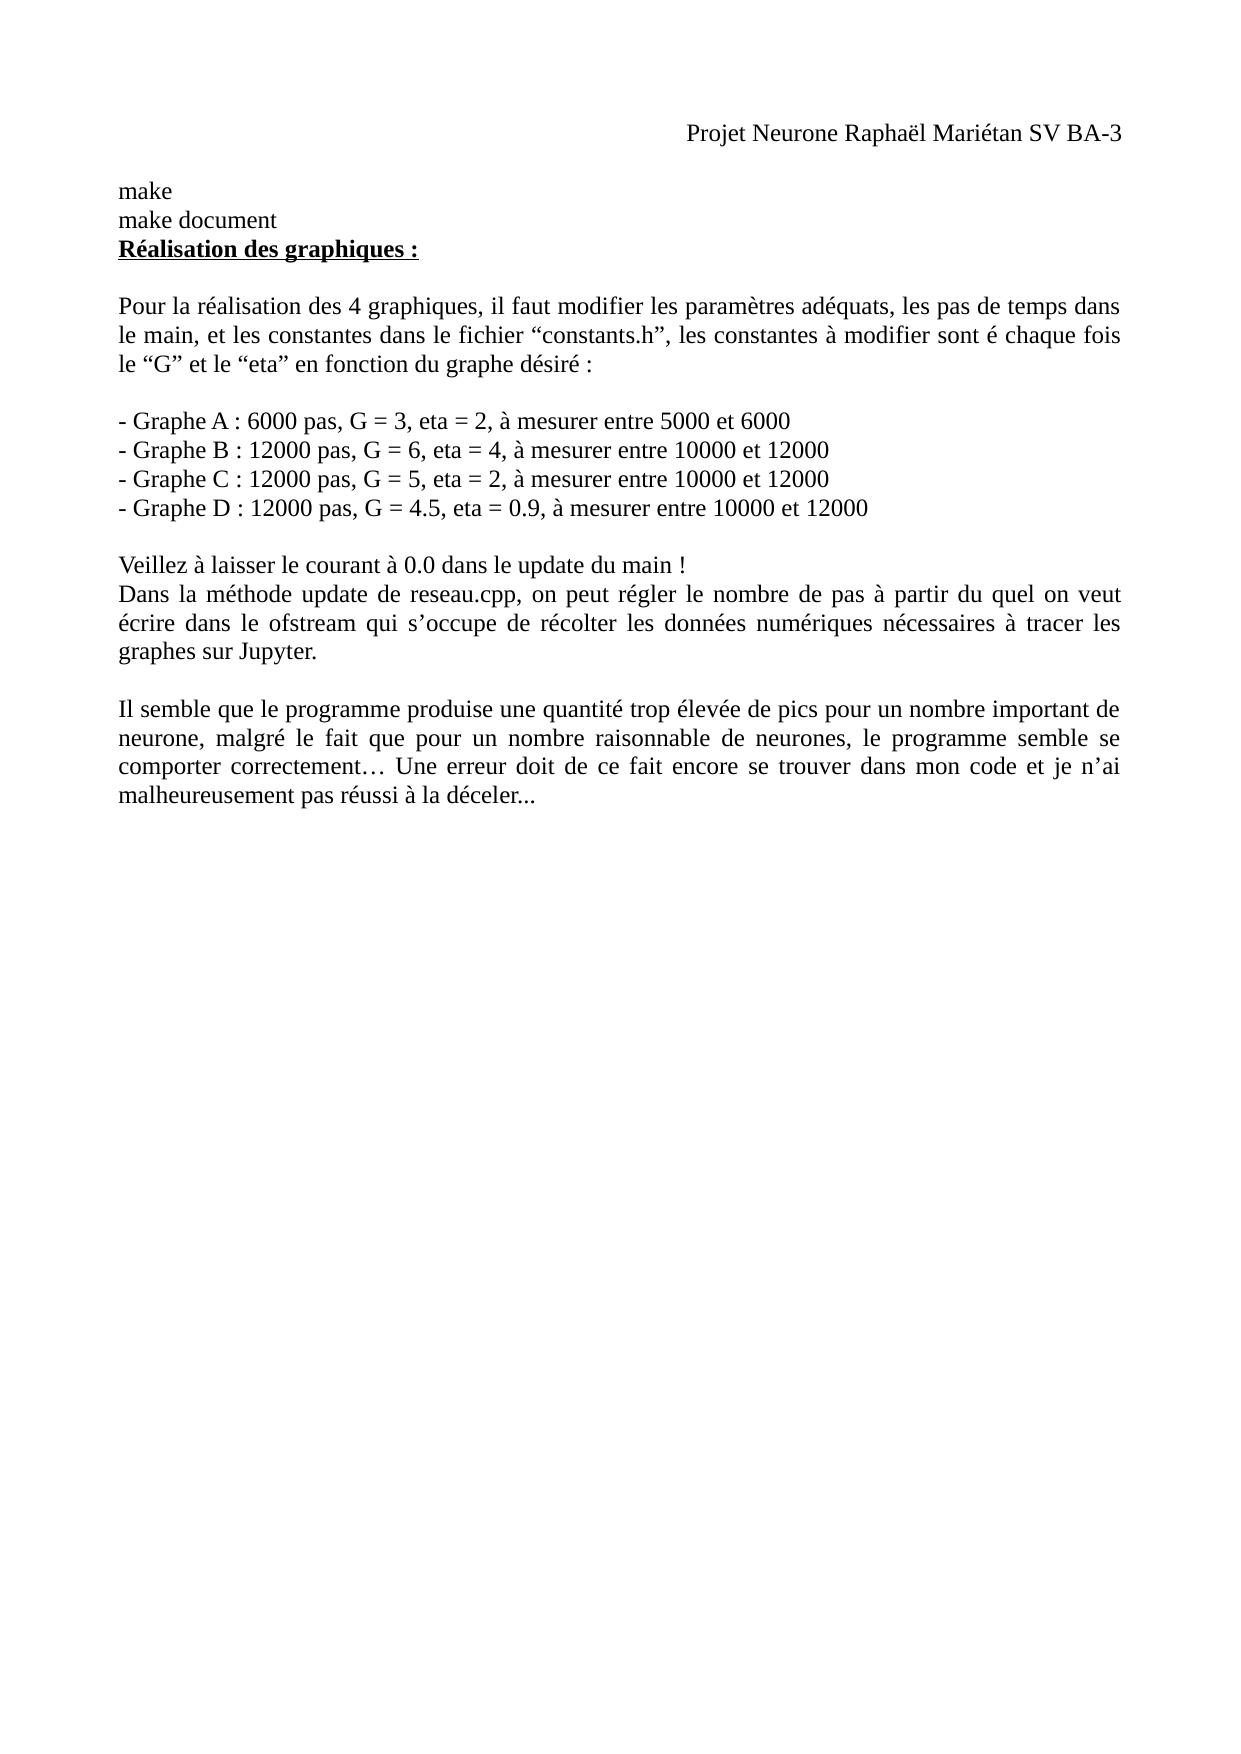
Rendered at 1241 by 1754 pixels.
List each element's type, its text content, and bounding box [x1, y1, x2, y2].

text - Graphe B : 12000 pas, G = 6, eta = 4, à mesurer entre 10000 et 12000 [118, 435, 1122, 464]
text - Graphe D : 12000 pas, G = 4.5, eta = 0.9, à mesurer entre 10000 et 12000 [118, 493, 1122, 521]
text make document [118, 205, 1122, 234]
text make [118, 176, 1122, 205]
text Réalisation des graphiques : [118, 234, 1122, 263]
text - Graphe A : 6000 pas, G = 3, eta = 2, à mesurer entre 5000 et 6000 [118, 406, 1122, 435]
text Veillez à laisser le courant à 0.0 dans le update du main ! [118, 550, 1122, 579]
text Il semble que le programme produise une quantité trop élevée de pics pour un nombre important de neurone, malgré le fait que pour un nombre raisonnable de neurones, le programme semble se comporter correctement… Une erreur doit de ce fait encore se trouver dans mon code et je n’ai malheureusement pas réussi à la déceler... [118, 694, 1122, 809]
text - Graphe C : 12000 pas, G = 5, eta = 2, à mesurer entre 10000 et 12000 [118, 464, 1122, 493]
text Dans la méthode update de reseau.cpp, on peut régler le nombre de pas à partir du quel on veut écrire dans le ofstream qui s’occupe de récolter les données numériques nécessaires à tracer les graphes sur Jupyter. [118, 579, 1122, 665]
text Pour la réalisation des 4 graphiques, il faut modifier les paramètres adéquats, les pas de temps dans le main, et les constantes dans le fichier “constants.h”, les constantes à modifier sont é chaque fois le “G” et le “eta” en fonction du graphe désiré : [118, 291, 1122, 378]
